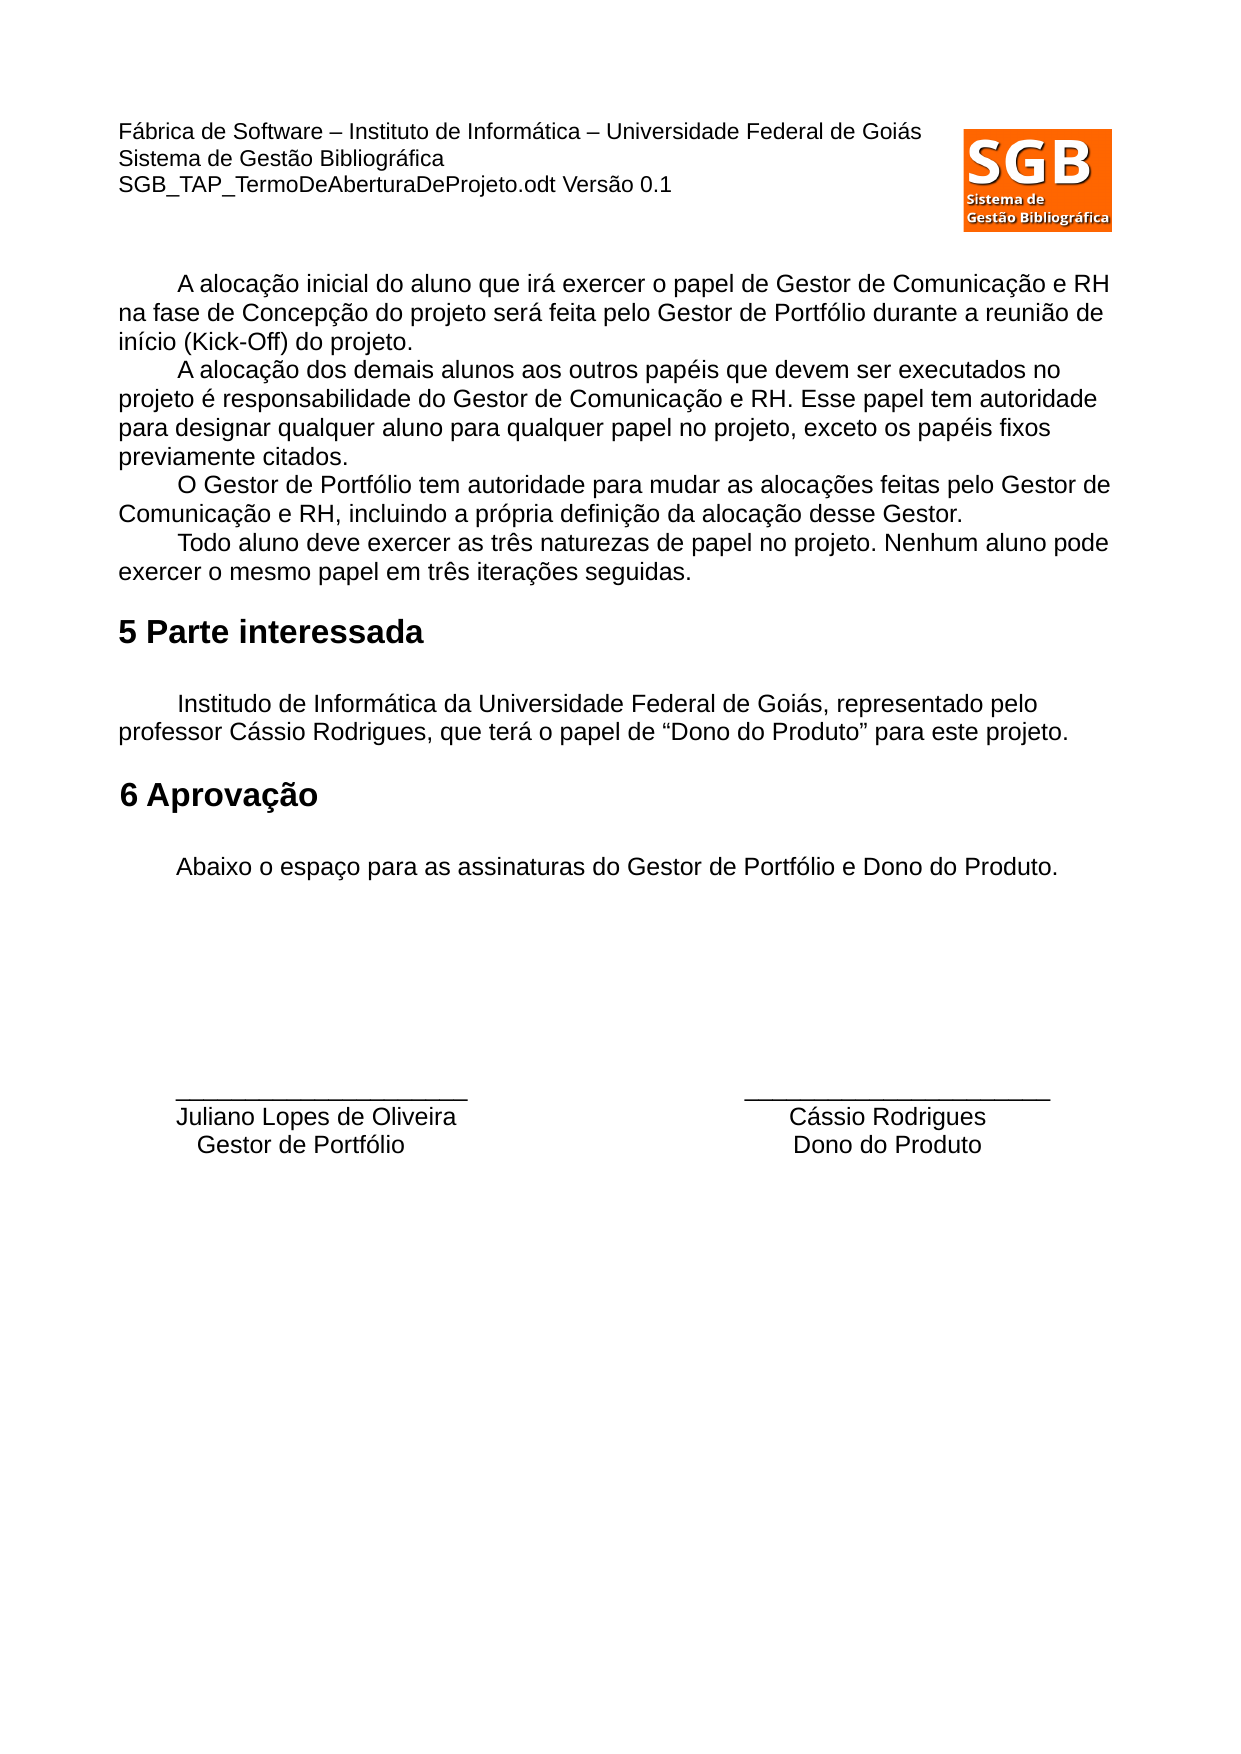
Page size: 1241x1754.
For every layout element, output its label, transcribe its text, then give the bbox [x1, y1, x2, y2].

subtitle _____________________ ______________________ [118, 1073, 1122, 1101]
text O Gestor de Portfólio tem autoridade para mudar as alocações feitas pelo Gestor de Comunicação e RH, incluindo a própria definição da alocação desse Gestor. [118, 470, 1122, 528]
subtitle Gestor de Portfólio Dono do Produto [118, 1130, 1122, 1159]
text Todo aluno deve exercer as três naturezas de papel no projeto. Nenhum aluno pode exercer o mesmo papel em três iterações seguidas. [118, 528, 1122, 585]
subtitle Institudo de Informática da Universidade Federal de Goiás, representado pelo professor Cássio Rodrigues, que terá o papel de “Dono do Produto” para este projeto. [118, 689, 1122, 746]
text A alocação inicial do aluno que irá exercer o papel de Gestor de Comunicação e RH na fase de Concepção do projeto será feita pelo Gestor de Portfólio durante a reunião de início (Kick-Off) do projeto. [118, 269, 1122, 355]
subtitle 5 Parte interessada [118, 612, 1122, 650]
subtitle 6 Aprovação [118, 775, 1122, 813]
text A alocação dos demais alunos aos outros papéis que devem ser executados no projeto é responsabilidade do Gestor de Comunicação e RH. Esse papel tem autoridade para designar qualquer aluno para qualquer papel no projeto, exceto os papéis fixos previamente citados. [118, 355, 1122, 470]
subtitle Juliano Lopes de Oliveira Cássio Rodrigues [118, 1101, 1122, 1130]
picture [963, 129, 1112, 232]
subtitle Abaixo o espaço para as assinaturas do Gestor de Portfólio e Dono do Produto. [118, 852, 1122, 881]
